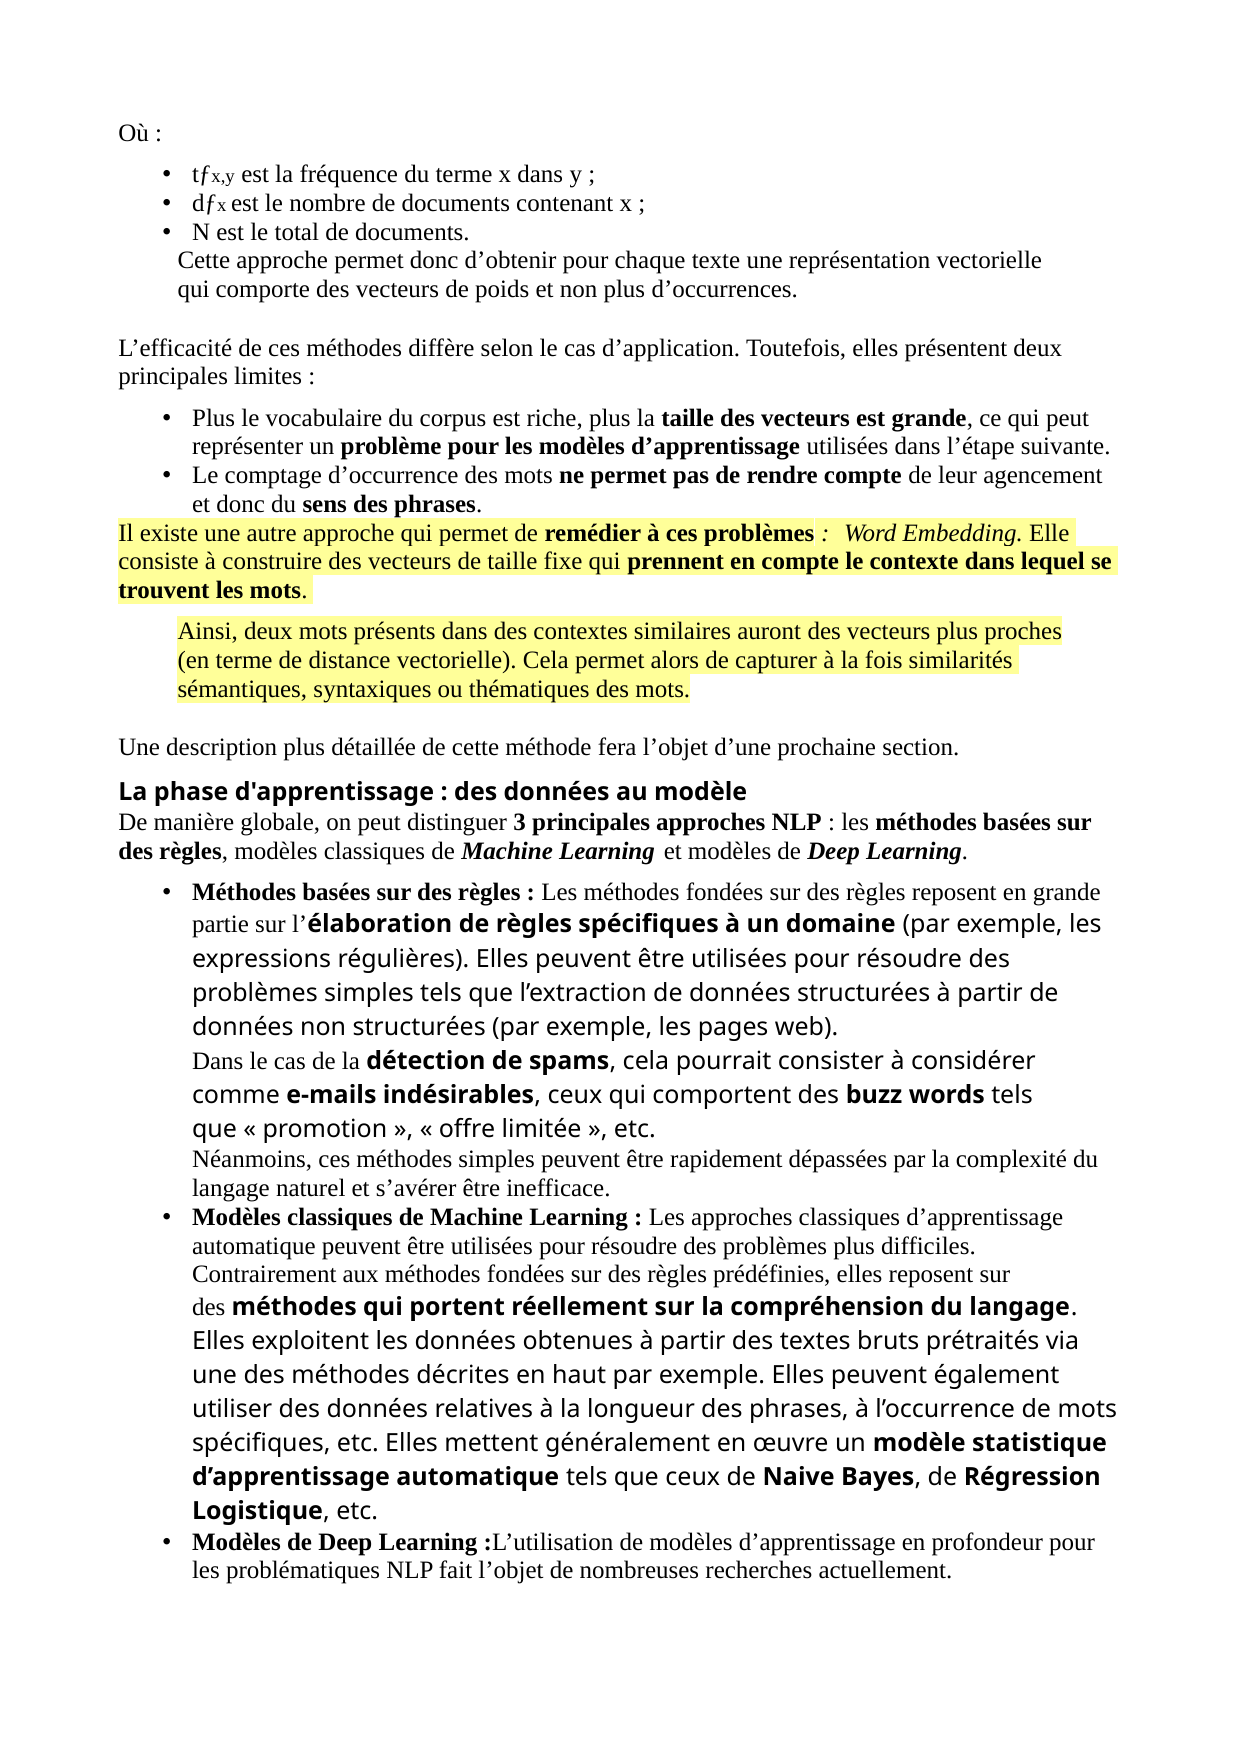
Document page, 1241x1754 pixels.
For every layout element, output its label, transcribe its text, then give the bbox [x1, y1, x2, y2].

text L’efficacité de ces méthodes diffère selon le cas d’application. Toutefois, elles présentent deux principales limites : [118, 333, 1122, 390]
text Cette approche permet donc d’obtenir pour chaque texte une représentation vectorielle qui comporte des vecteurs de poids et non plus d’occurrences. [177, 246, 1063, 303]
text Il existe une autre approche qui permet de remédier à ces problèmes : Word Embedding. Elle consiste à construire des vecteurs de taille fixe qui prennent en compte le contexte dans lequel se trouvent les mots. [118, 518, 1122, 604]
text Ainsi, deux mots présents dans des contextes similaires auront des vecteurs plus proches (en terme de distance vectorielle). Cela permet alors de capturer à la fois similarités sémantiques, syntaxiques ou thématiques des mots. [177, 616, 1063, 703]
list Le comptage d’occurrence des mots ne permet pas de rendre compte de leur agencement et donc du sens des phrases. [162, 460, 1122, 518]
text [118, 1584, 1122, 1613]
list dƒx est le nombre de documents contenant x ; [162, 188, 1122, 217]
list N est le total de documents. [162, 217, 1122, 246]
list tƒx,y est la fréquence du terme x dans y ; [162, 159, 1122, 188]
text Où : [118, 118, 1122, 147]
list Méthodes basées sur des règles : Les méthodes fondées sur des règles reposent en grande partie sur l’élaboration de règles spécifiques à un domaine (par exemple, les expressions régulières). Elles peuvent être utilisées pour résoudre des problèmes simples tels que l’extraction de données structurées à partir de données non structurées (par exemple, les pages web). Dans le cas de la détection de spams, cela pourrait consister à considérer comme e-mails indésirables, ceux qui comportent des buzz words tels que « promotion », « offre limitée », etc. Néanmoins, ces méthodes simples peuvent être rapidement dépassées par la complexité du langage naturel et s’avérer être inefficace. [162, 877, 1122, 1202]
list Plus le vocabulaire du corpus est riche, plus la taille des vecteurs est grande, ce qui peut représenter un problème pour les modèles d’apprentissage utilisées dans l’étape suivante. [162, 403, 1122, 460]
subtitle La phase d'apprentissage : des données au modèle [118, 773, 1122, 807]
list Modèles de Deep Learning :L’utilisation de modèles d’apprentissage en profondeur pour les problématiques NLP fait l’objet de nombreuses recherches actuellement. [162, 1527, 1122, 1584]
text De manière globale, on peut distinguer 3 principales approches NLP : les méthodes basées sur des règles, modèles classiques de Machine Learning et modèles de Deep Learning. [118, 807, 1122, 865]
text Une description plus détaillée de cette méthode fera l’objet d’une prochaine section. [118, 732, 1122, 761]
list Modèles classiques de Machine Learning : Les approches classiques d’apprentissage automatique peuvent être utilisées pour résoudre des problèmes plus difficiles. Contrairement aux méthodes fondées sur des règles prédéfinies, elles reposent sur des méthodes qui portent réellement sur la compréhension du langage. Elles exploitent les données obtenues à partir des textes bruts prétraités via une des méthodes décrites en haut par exemple. Elles peuvent également utiliser des données relatives à la longueur des phrases, à l’occurrence de mots spécifiques, etc. Elles mettent généralement en œuvre un modèle statistique d’apprentissage automatique tels que ceux de Naive Bayes, de Régression Logistique, etc. [162, 1202, 1122, 1527]
